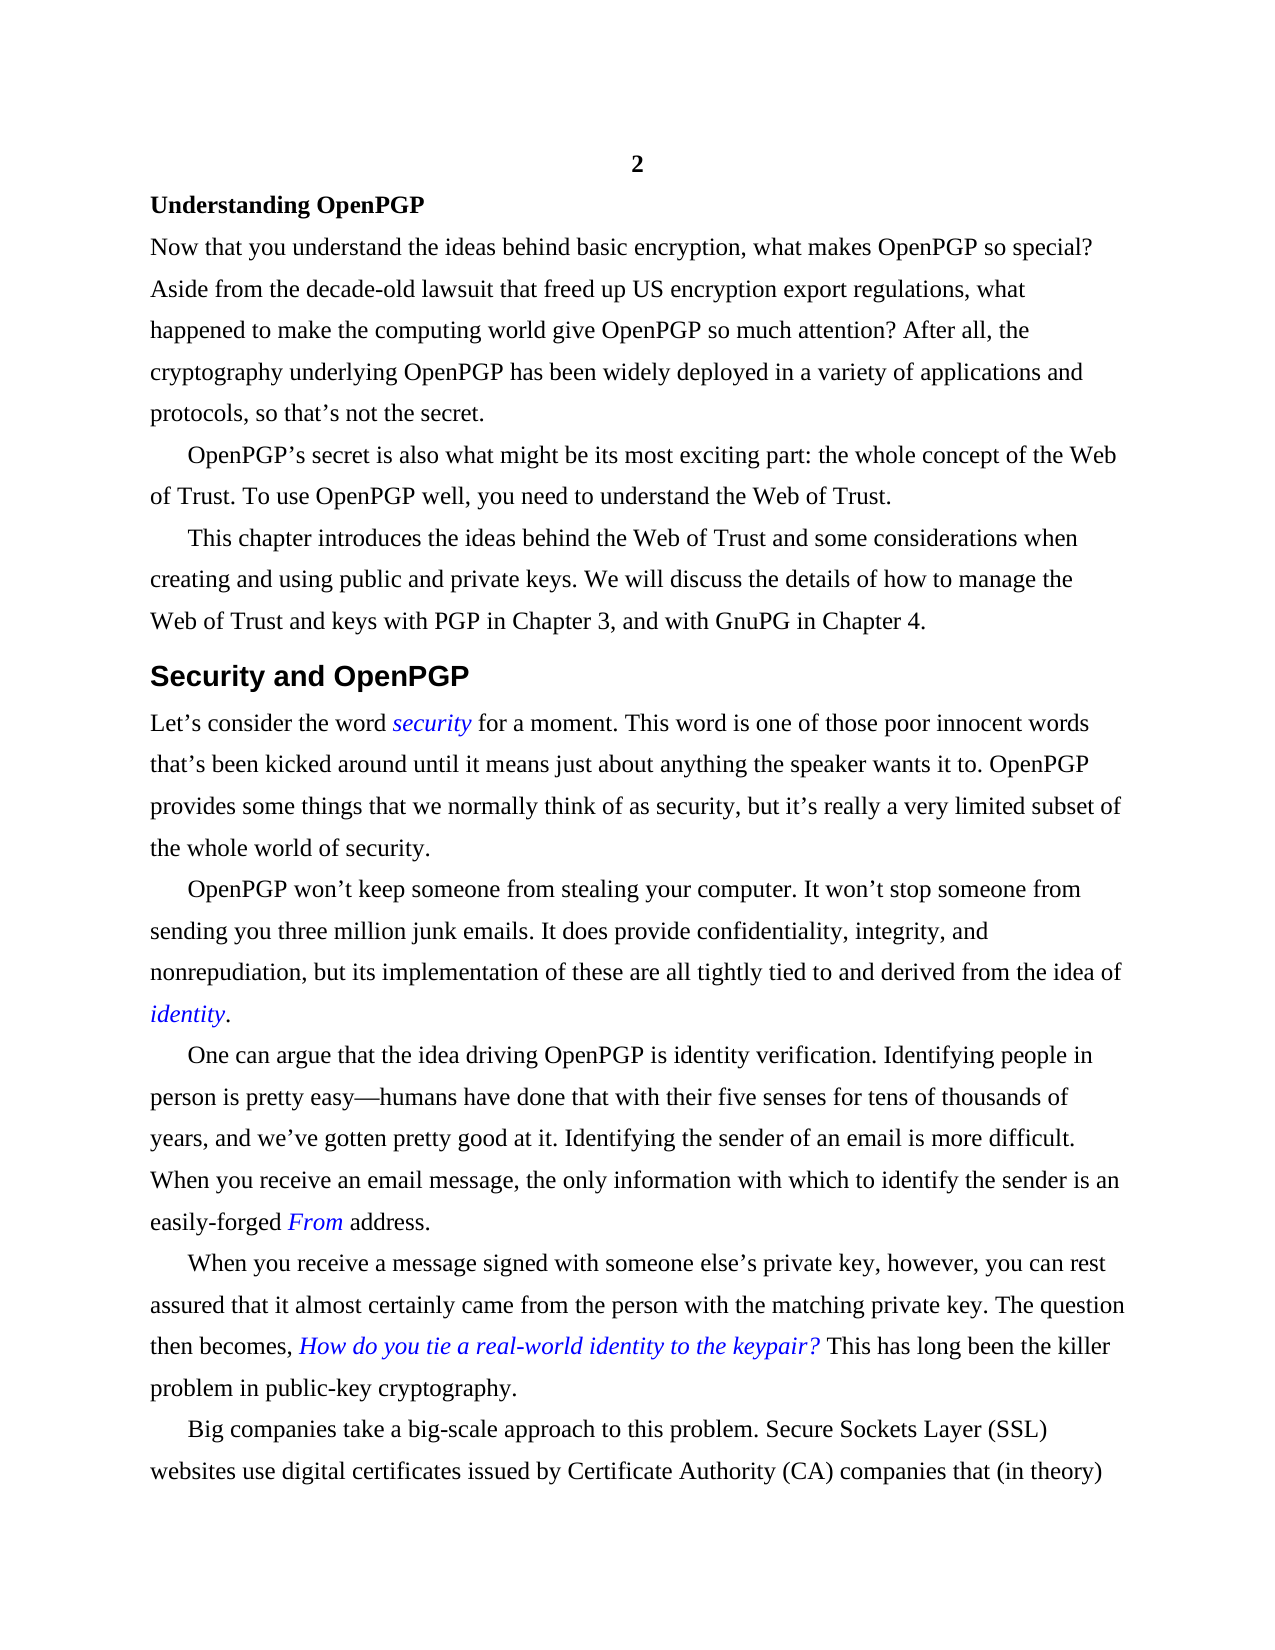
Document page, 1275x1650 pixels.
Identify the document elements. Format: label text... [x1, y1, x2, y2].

text Now that you understand the ideas behind basic encryption, what makes OpenPGP so special? Aside from the decade-old lawsuit that freed up US encryption export regulations, what happened to make the computing world give OpenPGP so much attention? After all, the cryptography underlying OpenPGP has been widely deployed in a variety of applications and protocols, so that’s not the secret. [150, 233, 1125, 427]
text Big companies take a big-scale approach to this problem. Secure Sockets Layer (SSL) websites use digital certificates issued by Certificate Authority (CA) companies that (in theory) [150, 1416, 1125, 1485]
text This chapter introduces the ideas behind the Web of Trust and some considerations when creating and using public and private keys. We will discuss the details of how to manage the Web of Trust and keys with PGP in Chapter 3, and with GnuPG in Chapter 4. [150, 524, 1125, 635]
text 2 [150, 150, 1125, 178]
text Let’s consider the word security for a moment. This word is one of those poor innocent words that’s been kicked around until it means just about anything the speaker wants it to. OpenPGP provides some things that we normally think of as security, but it’s really a very limited subset of the whole world of security. [150, 709, 1125, 861]
text When you receive a message signed with someone else’s private key, however, you can rest assured that it almost certainly came from the person with the matching private key. The question then becomes, How do you tie a real-world identity to the keypair? This has long been the killer problem in public-key cryptography. [150, 1249, 1125, 1402]
text One can argue that the idea driving OpenPGP is identity verification. Identifying people in person is pretty easy—humans have done that with their five senses for tens of thousands of years, and we’ve gotten pretty good at it. Identifying the sender of an email is more difficult. When you receive an email message, the only information with which to identify the sender is an easily-forged From address. [150, 1041, 1125, 1235]
text Security and OpenPGP [150, 660, 1125, 693]
text OpenPGP’s secret is also what might be its most exciting part: the whole concept of the Web of Trust. To use OpenPGP well, you need to understand the Web of Trust. [150, 441, 1125, 510]
text OpenPGP won’t keep someone from stealing your computer. It won’t stop someone from sending you three million junk emails. It does provide confidentiality, integrity, and nonrepudiation, but its implementation of these are all tightly tied to and derived from the idea of identity. [150, 875, 1125, 1028]
title Understanding OpenPGP [150, 192, 1125, 219]
